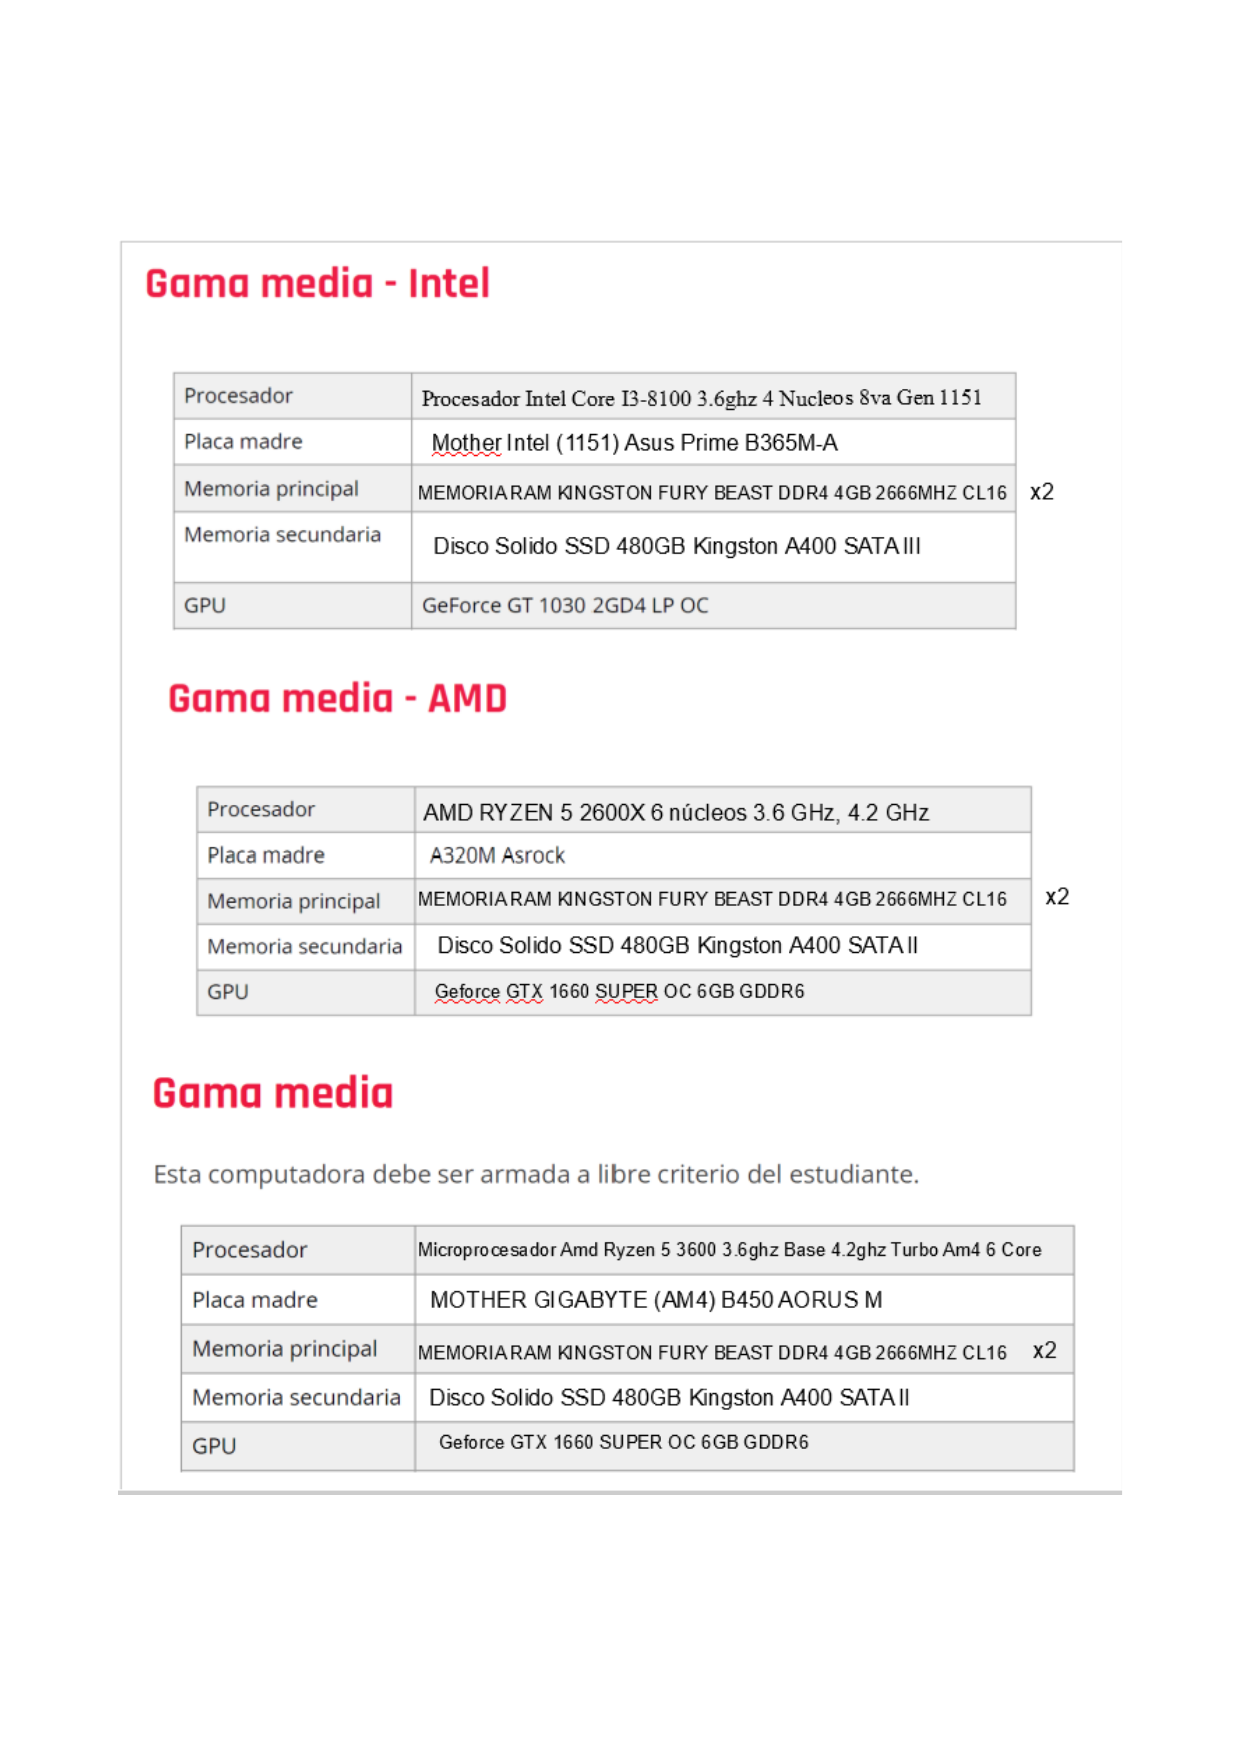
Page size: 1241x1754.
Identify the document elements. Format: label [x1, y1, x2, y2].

picture [118, 240, 1123, 1495]
